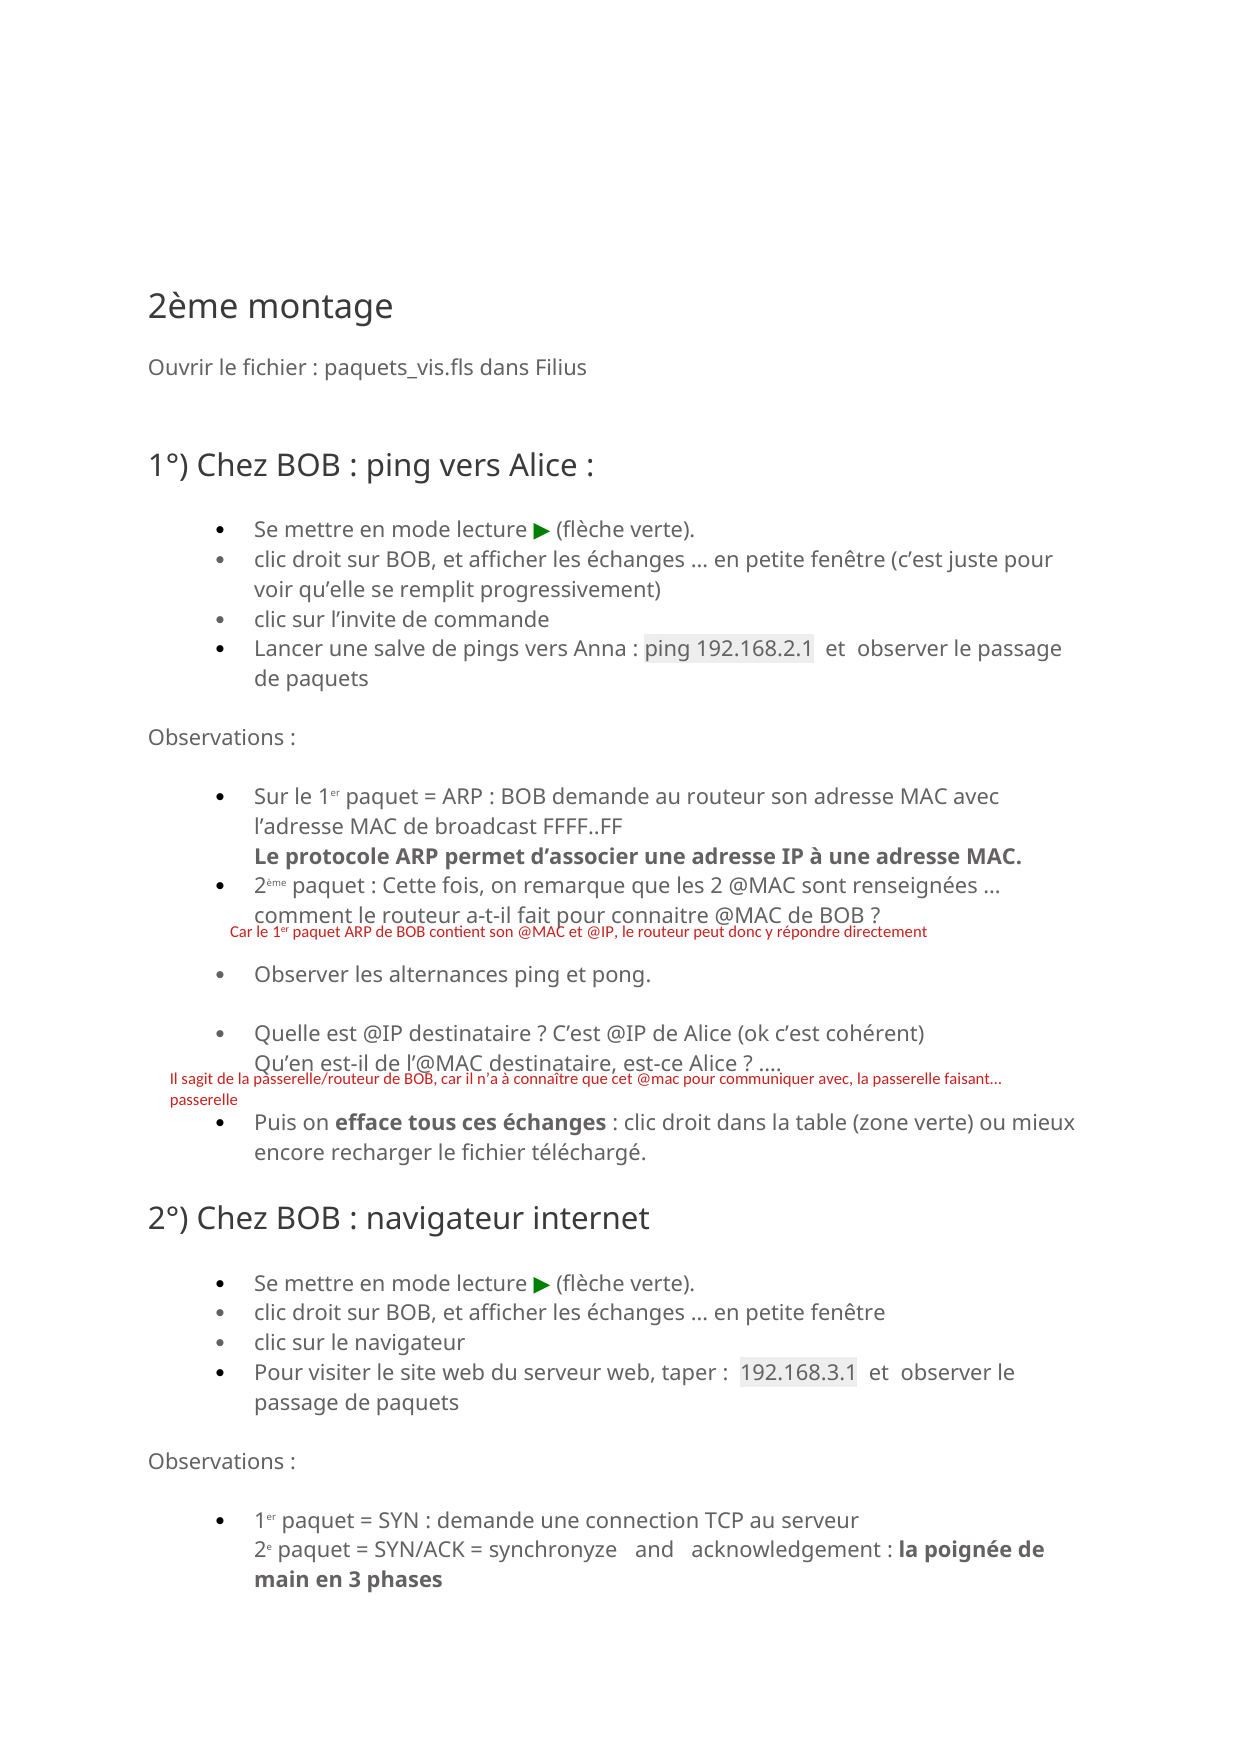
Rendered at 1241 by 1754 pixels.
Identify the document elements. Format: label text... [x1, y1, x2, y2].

list Sur le 1er paquet = ARP : BOB demande au routeur son adresse MAC avec l’adresse MAC de broadcast FFFF..FF Le protocole ARP permet d’associer une adresse IP à une adresse MAC. [216, 781, 1093, 871]
list clic sur le navigateur [216, 1327, 1093, 1357]
subtitle 2°) Chez BOB : navigateur internet [148, 1196, 1093, 1238]
list Observer les alternances ping et pong. [216, 959, 1093, 989]
list 2ème paquet : Cette fois, on remarque que les 2 @MAC sont renseignées … comment le routeur a-t-il fait pour connaitre @MAC de BOB ? [216, 871, 1093, 930]
text Observations : [148, 722, 1093, 752]
list Quelle est @IP destinataire ? C’est @IP de Alice (ok c’est cohérent) Qu’en est-il de l’@MAC destinataire, est-ce Alice ? …. [216, 1018, 1093, 1078]
subtitle 1°) Chez BOB : ping vers Alice : [148, 442, 1093, 485]
text Observations : [148, 1446, 1093, 1475]
list Se mettre en mode lecture ▶ (flèche verte). [216, 514, 1093, 544]
list Puis on efface tous ces échanges : clic droit dans la table (zone verte) ou mieux encore recharger le fichier téléchargé. [216, 1107, 1093, 1167]
list clic droit sur BOB, et afficher les échanges … en petite fenêtre [216, 1297, 1093, 1327]
list Lancer une salve de pings vers Anna : ping 192.168.2.1 et observer le passage de paquets [216, 633, 1093, 693]
subtitle 2ème montage [148, 281, 1093, 328]
text Ouvrir le fichier : paquets_vis.fls dans Filius [148, 352, 1093, 381]
list Se mettre en mode lecture ▶ (flèche verte). [216, 1267, 1093, 1297]
list clic sur l’invite de commande [216, 604, 1093, 633]
list clic droit sur BOB, et afficher les échanges … en petite fenêtre (c’est juste pour voir qu’elle se remplit progressivement) [216, 544, 1093, 604]
list 1er paquet = SYN : demande une connection TCP au serveur 2e paquet = SYN/ACK = synchronyze and acknowledgement : la poignée de main en 3 phases [216, 1504, 1093, 1594]
list Pour visiter le site web du serveur web, taper : 192.168.3.1 et observer le passage de paquets [216, 1357, 1093, 1416]
